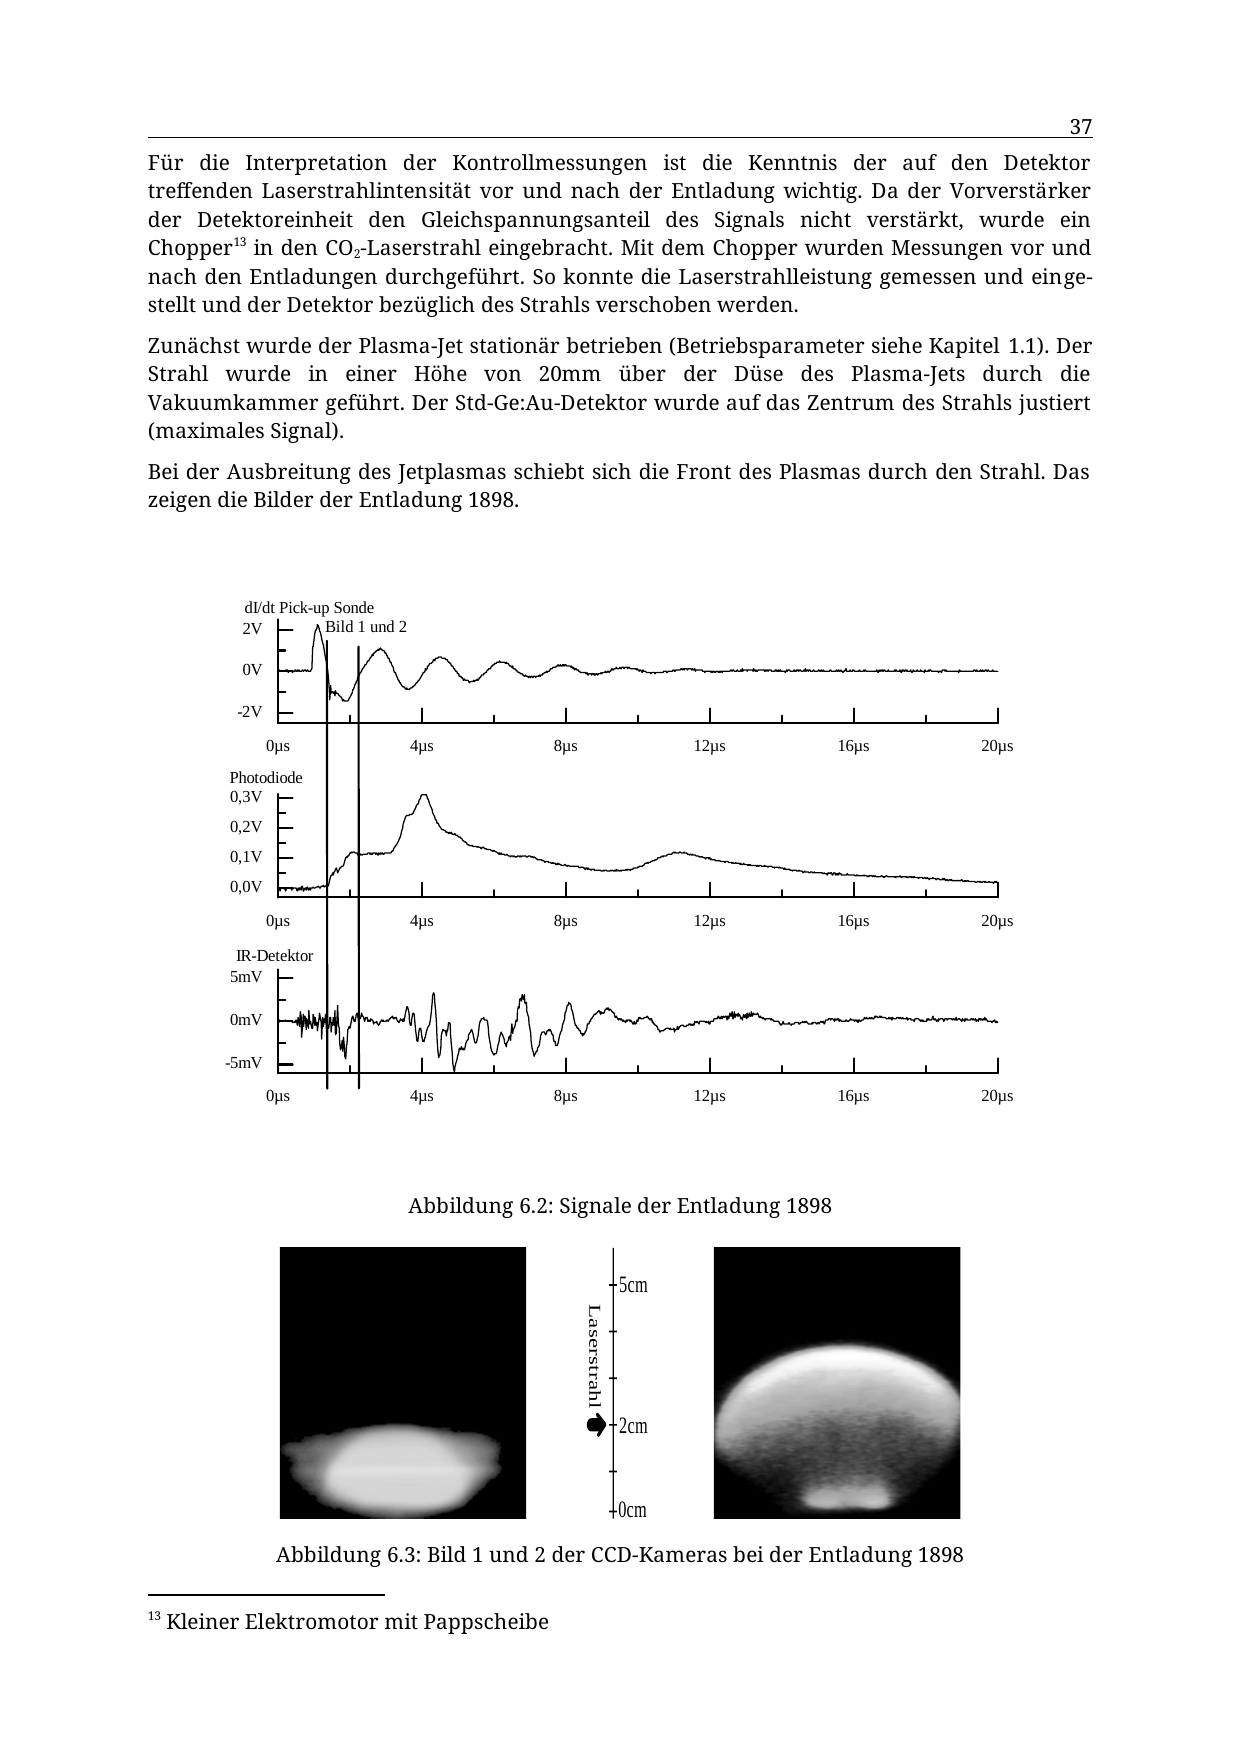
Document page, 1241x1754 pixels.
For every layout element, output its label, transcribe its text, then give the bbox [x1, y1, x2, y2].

text Abbildung 6.3: Bild 1 und 2 der CCD-Kameras bei der Entladung 1898 [148, 1540, 1092, 1569]
text Bei der Ausbreitung des Jetplasmas schiebt sich die Front des Plasmas durch den Strahl. Das zeigen die Bilder der Entladung 1898. [148, 457, 1092, 514]
text Kleiner Elektromotor mit Pappscheibe [148, 1607, 1092, 1636]
picture [713, 1247, 961, 1519]
text Abbildung 6.2: Signale der Entladung 1898 [148, 1191, 1092, 1220]
picture [279, 1247, 527, 1519]
text Zunächst wurde der Plasma-Jet stationär betrieben (Betriebsparameter siehe Kapitel 1.1). Der Strahl wurde in einer Höhe von 20mm über der Düse des Plasma-Jets durch die Vakuumkammer geführt. Der Std-Ge:Au-Detektor wurde auf das Zentrum des Strahls justiert (maximales Signal). [148, 331, 1092, 445]
text Für die Interpretation der Kontrollmessungen ist die Kenntnis der auf den Detektor treffenden Laserstrahlinten­sität vor und nach der Entladung wichtig. Da der Vorverstärker der Detektoreinheit den Gleichspannungsanteil des Signals nicht verstärkt, wurde ein Chopper in den CO2-Laserstrahl eingebracht. Mit dem Chopper wurden Messungen vor und nach den Entladungen durchgeführt. So konnte die Laserstrahlleistung gemessen und ein­ge­stellt und der Detektor bezüglich des Strahls verschoben werden. [148, 148, 1092, 319]
